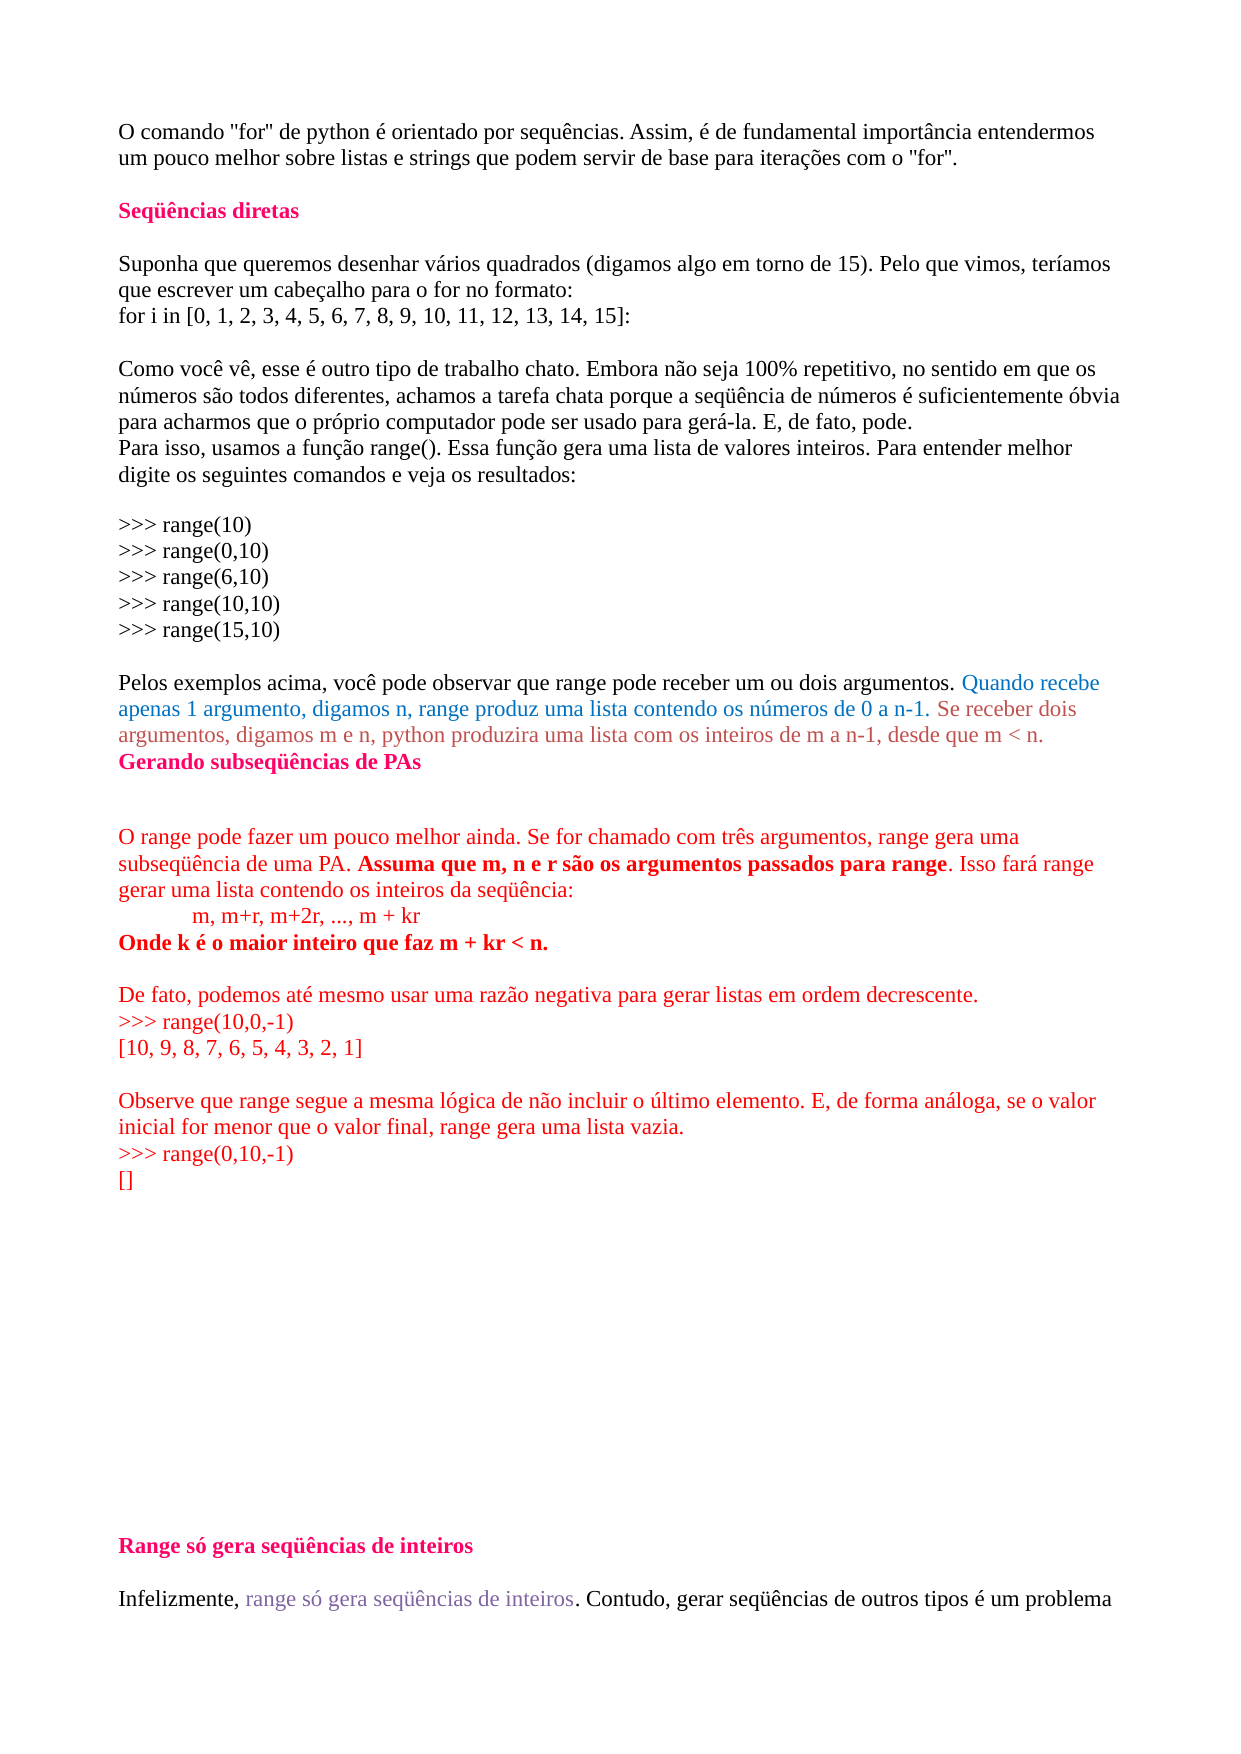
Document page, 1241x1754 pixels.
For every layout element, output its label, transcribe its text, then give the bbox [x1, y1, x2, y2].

text >>> range(0,10,-1) [118, 1139, 1122, 1166]
text for i in [0, 1, 2, 3, 4, 5, 6, 7, 8, 9, 10, 11, 12, 13, 14, 15]: [118, 303, 1122, 329]
text >>> range(6,10) [118, 563, 1122, 590]
text m, m+r, m+2r, ..., m + kr [192, 902, 1122, 929]
text >>> range(15,10) [118, 616, 1122, 642]
text Infelizmente, range só gera seqüências de inteiros. Contudo, gerar seqüências de outros tipos é um problema [118, 1585, 1122, 1611]
text Como você vê, esse é outro tipo de trabalho chato. Embora não seja 100% repetitivo, no sentido em que os números são todos diferentes, achamos a tarefa chata porque a seqüência de números é suficientemente óbvia para acharmos que o próprio computador pode ser usado para gerá-la. E, de fato, pode. [118, 355, 1122, 434]
text >>> range(10) [118, 511, 1122, 537]
text [] [118, 1166, 1122, 1192]
text Observe que range segue a mesma lógica de não incluir o último elemento. E, de forma análoga, se o valor inicial for menor que o valor final, range gera uma lista vazia. [118, 1087, 1122, 1139]
text Suponha que queremos desenhar vários quadrados (digamos algo em torno de 15). Pelo que vimos, teríamos que escrever um cabeçalho para o for no formato: [118, 250, 1122, 303]
text >>> range(0,10) [118, 537, 1122, 563]
subtitle Seqüências diretas [118, 197, 1122, 223]
text >>> range(10,0,-1) [118, 1008, 1122, 1034]
text Range só gera seqüências de inteiros [118, 1532, 1122, 1558]
text Para isso, usamos a função range(). Essa função gera uma lista de valores inteiros. Para entender melhor digite os seguintes comandos e veja os resultados: [118, 434, 1122, 487]
text [10, 9, 8, 7, 6, 5, 4, 3, 2, 1] [118, 1034, 1122, 1061]
text De fato, podemos até mesmo usar uma razão negativa para gerar listas em ordem decrescente. [118, 981, 1122, 1008]
text Onde k é o maior inteiro que faz m + kr < n. [118, 929, 1122, 955]
text O comando ''for'' de python é orientado por sequências. Assim, é de fundamental importância entendermos um pouco melhor sobre listas e strings que podem servir de base para iterações com o ''for''. [118, 118, 1122, 171]
text O range pode fazer um pouco melhor ainda. Se for chamado com três argumentos, range gera uma subseqüência de uma PA. Assuma que m, n e r são os argumentos passados para range. Isso fará range gerar uma lista contendo os inteiros da seqüência: [118, 823, 1122, 902]
subtitle Gerando subseqüências de PAs [118, 748, 1122, 774]
text >>> range(10,10) [118, 590, 1122, 616]
text Pelos exemplos acima, você pode observar que range pode receber um ou dois argumentos. Quando recebe apenas 1 argumento, digamos n, range produz uma lista contendo os números de 0 a n-1. Se receber dois argumentos, digamos m e n, python produzira uma lista com os inteiros de m a n-1, desde que m < n. [118, 669, 1122, 748]
